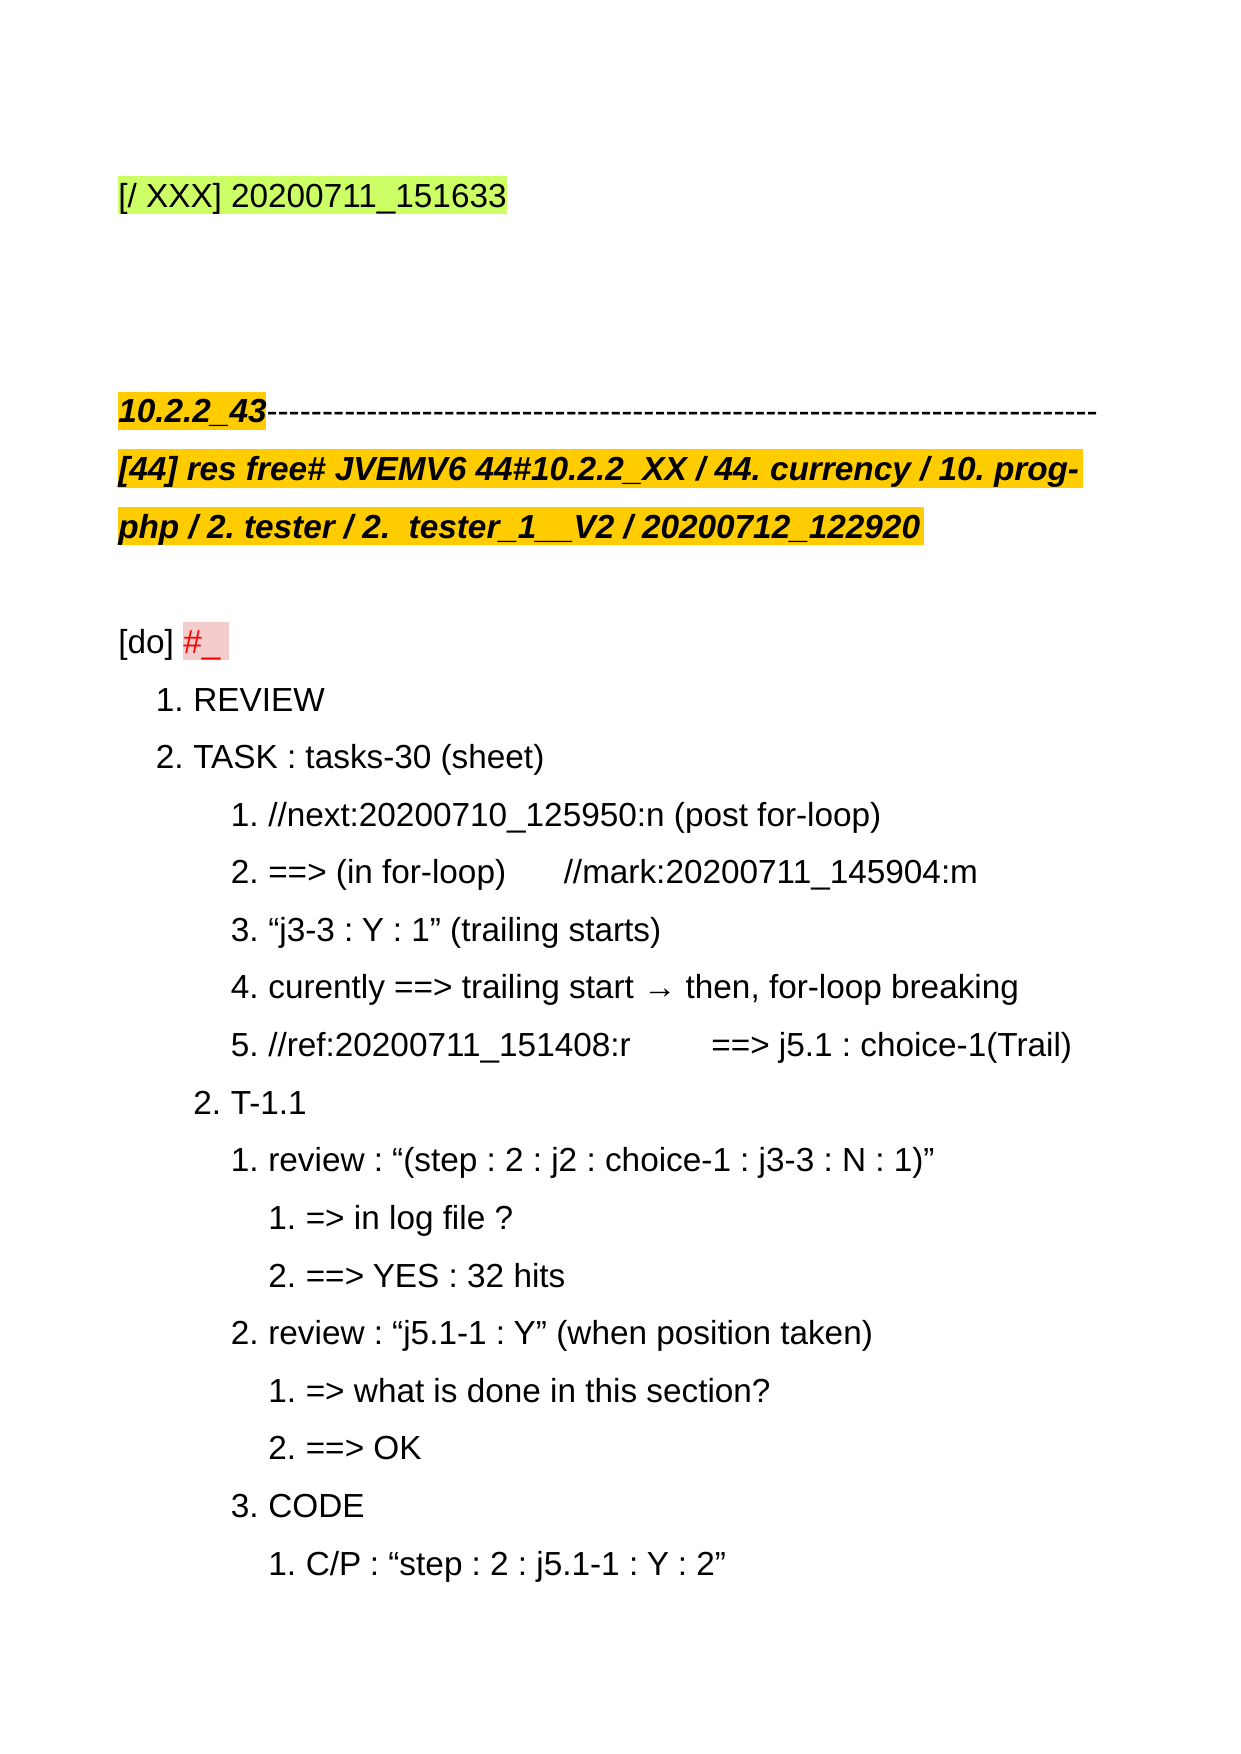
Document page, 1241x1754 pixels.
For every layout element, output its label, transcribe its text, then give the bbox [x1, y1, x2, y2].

text [do] #_ [118, 622, 1122, 660]
list REVIEW [156, 679, 1122, 718]
list ==> YES : 32 hits [268, 1256, 1122, 1294]
list TASK : tasks-30 (sheet) [156, 737, 1122, 776]
list //next:20200710_125950:n (post for-loop) [231, 795, 1122, 833]
list curently ==> trailing start → then, for-loop breaking [231, 968, 1122, 1006]
list review : “j5.1-1 : Y” (when position taken) [231, 1313, 1122, 1352]
text [44] res free# JVEMV6 44#10.2.2_XX / 44. currency / 10. prog-php / 2. tester / 2. tester_1__V2 / 20200712_122920 [118, 449, 1122, 545]
list ==> (in for-loop) //mark:20200711_145904:m [231, 852, 1122, 891]
list ==> OK [268, 1428, 1122, 1467]
list => what is done in this section? [268, 1371, 1122, 1409]
list “j3-3 : Y : 1” (trailing starts) [231, 910, 1122, 948]
list //ref:20200711_151408:r ==> j5.1 : choice-1(Trail) [231, 1025, 1122, 1064]
list C/P : “step : 2 : j5.1-1 : Y : 2” [268, 1544, 1122, 1582]
text [/ XXX] 20200711_151633 [118, 118, 1122, 214]
text 10.2.2_43--------------------------------------------------------------------------- [118, 392, 1122, 430]
list T-1.1 [193, 1083, 1122, 1121]
list CODE [231, 1486, 1122, 1524]
list review : “(step : 2 : j2 : choice-1 : j3-3 : N : 1)” [231, 1140, 1122, 1179]
list => in log file ? [268, 1198, 1122, 1236]
